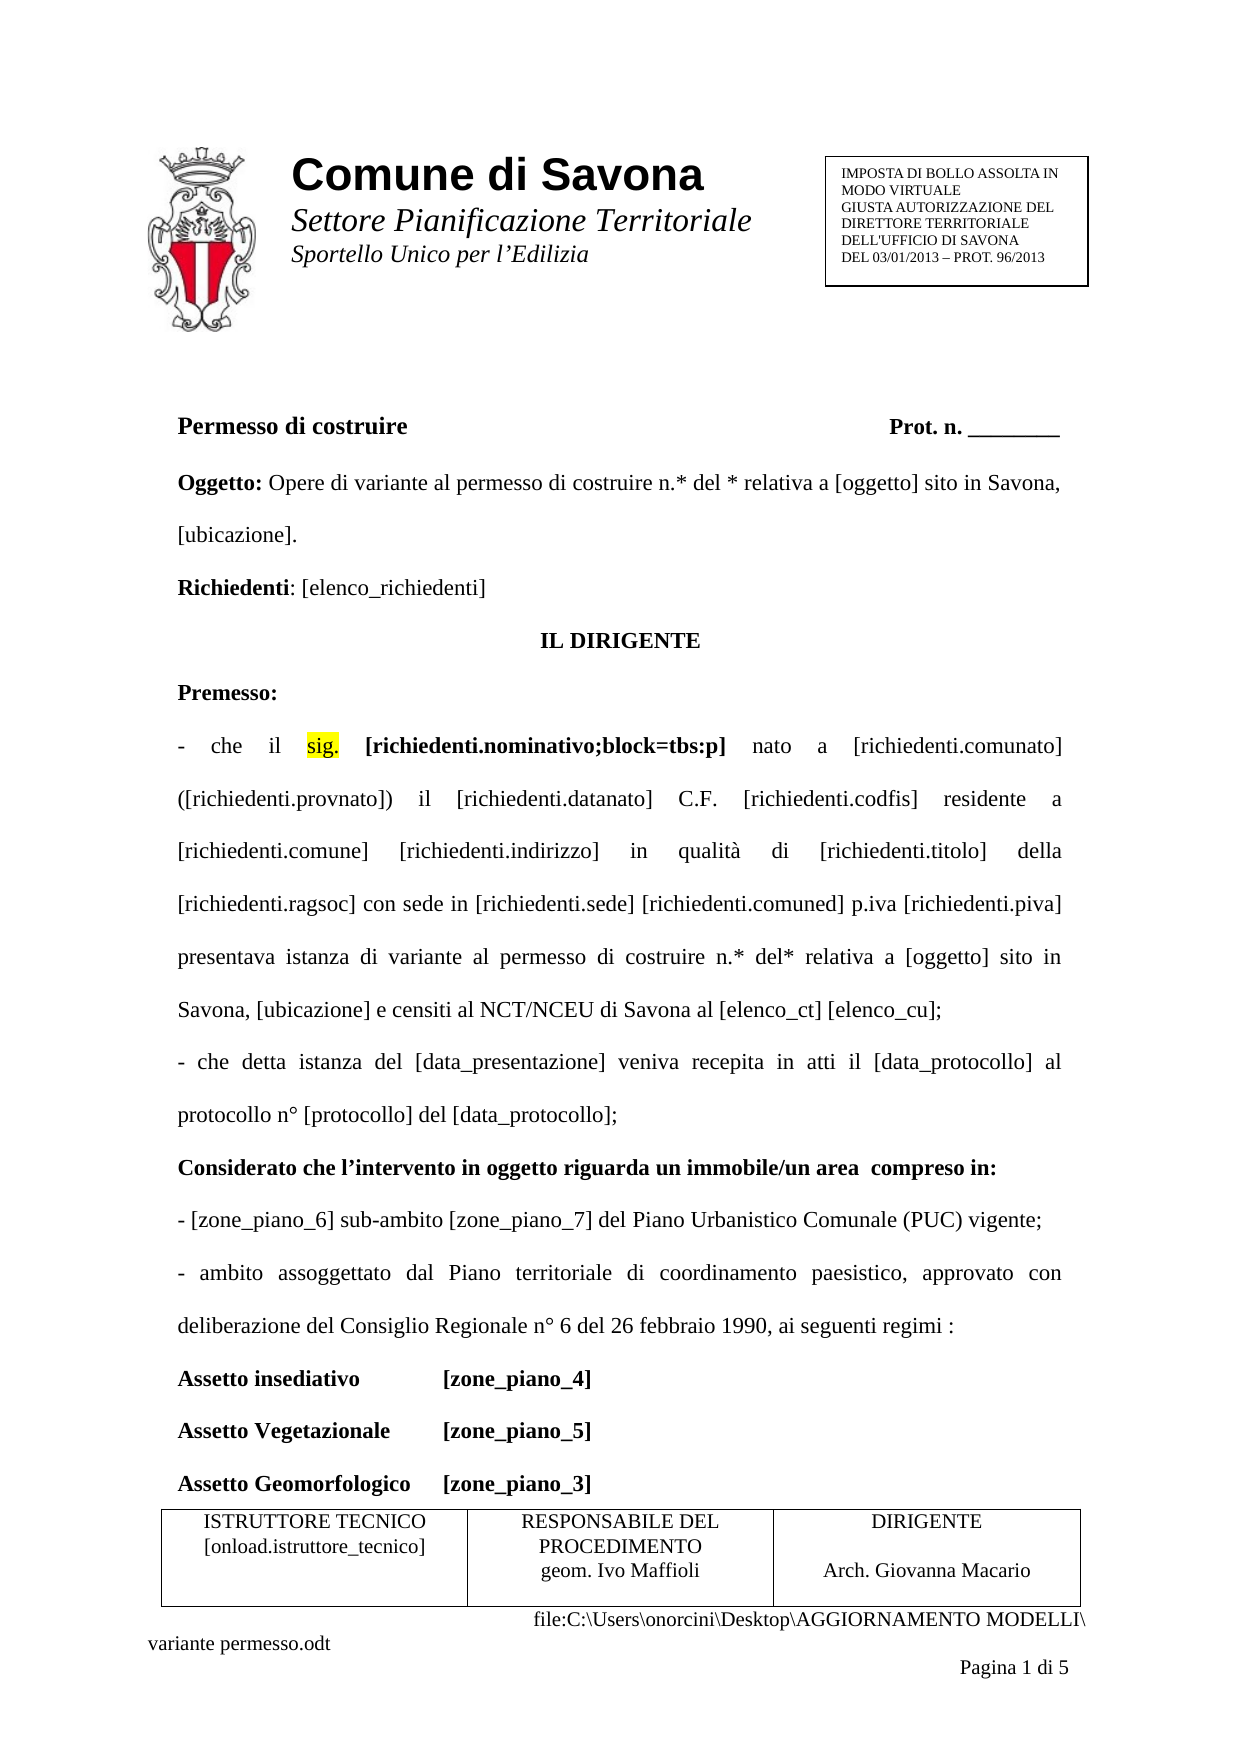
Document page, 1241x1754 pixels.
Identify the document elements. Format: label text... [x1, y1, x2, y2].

text Assetto Geomorfologico [zone_piano_3] [177, 1470, 1063, 1496]
text Permesso di costruire Prot. n. ________ [177, 411, 1063, 440]
text - ambito assoggettato dal Piano territoriale di coordinamento paesistico, approvato con deliberazione del Consiglio Regionale n° 6 del 26 febbraio 1990, ai seguenti regimi : [177, 1259, 1063, 1338]
text - [zone_piano_6] sub-ambito [zone_piano_7] del Piano Urbanistico Comunale (PUC) vigente; [177, 1207, 1063, 1233]
text Settore Pianificazione Territoriale [256, 200, 824, 239]
text DEL 03/01/2013 – PROT. 96/2013 [841, 249, 1072, 265]
text - che detta istanza del [data_presentazione] veniva recepita in atti il [data_protocollo] al protocollo n° [protocollo] del [data_protocollo]; [177, 1048, 1063, 1127]
text Oggetto: Opere di variante al permesso di costruire n.* del * relativa a [oggetto] sito in Savona, [ubicazione]. [177, 469, 1063, 548]
text - che il sig. [richiedenti.nominativo;block=tbs:p] nato a [richiedenti.comunato] ([richiedenti.provnato]) il [richiedenti.datanato] C.F. [richiedenti.codfis] residente a [richiedenti.comune] [richiedenti.indirizzo] in qualità di [richiedenti.titolo] della [richiedenti.ragsoc] con sede in [richiedenti.sede] [richiedenti.comuned] p.iva [richiedenti.piva] presentava istanza di variante al permesso di costruire n.* del* relativa a [oggetto] sito in Savona, [ubicazione] e censiti al NCT/NCEU di Savona al [elenco_ct] [elenco_cu]; [177, 732, 1063, 1022]
text Considerato che l’intervento in oggetto riguarda un immobile/un area compreso in: [177, 1154, 1063, 1180]
text Richiedenti: [elenco_richiedenti] [177, 574, 1063, 600]
text Premesso: [177, 679, 1063, 706]
picture [147, 147, 256, 332]
text GIUSTA AUTORIZZAZIONE DEL DIRETTORE TERRITORIALE DELL'UFFICIO DI SAVONA [841, 198, 1072, 249]
text IMPOSTA DI BOLLO ASSOLTA IN MODO VIRTUALE [841, 165, 1072, 198]
text Assetto Vegetazionale [zone_piano_5] [177, 1417, 1063, 1444]
text Comune di Savona [256, 148, 1092, 200]
text Assetto insediativo [zone_piano_4] [177, 1365, 1063, 1391]
text Sportello Unico per l’Edilizia [256, 239, 824, 267]
subtitle IL DIRIGENTE [177, 627, 1063, 653]
